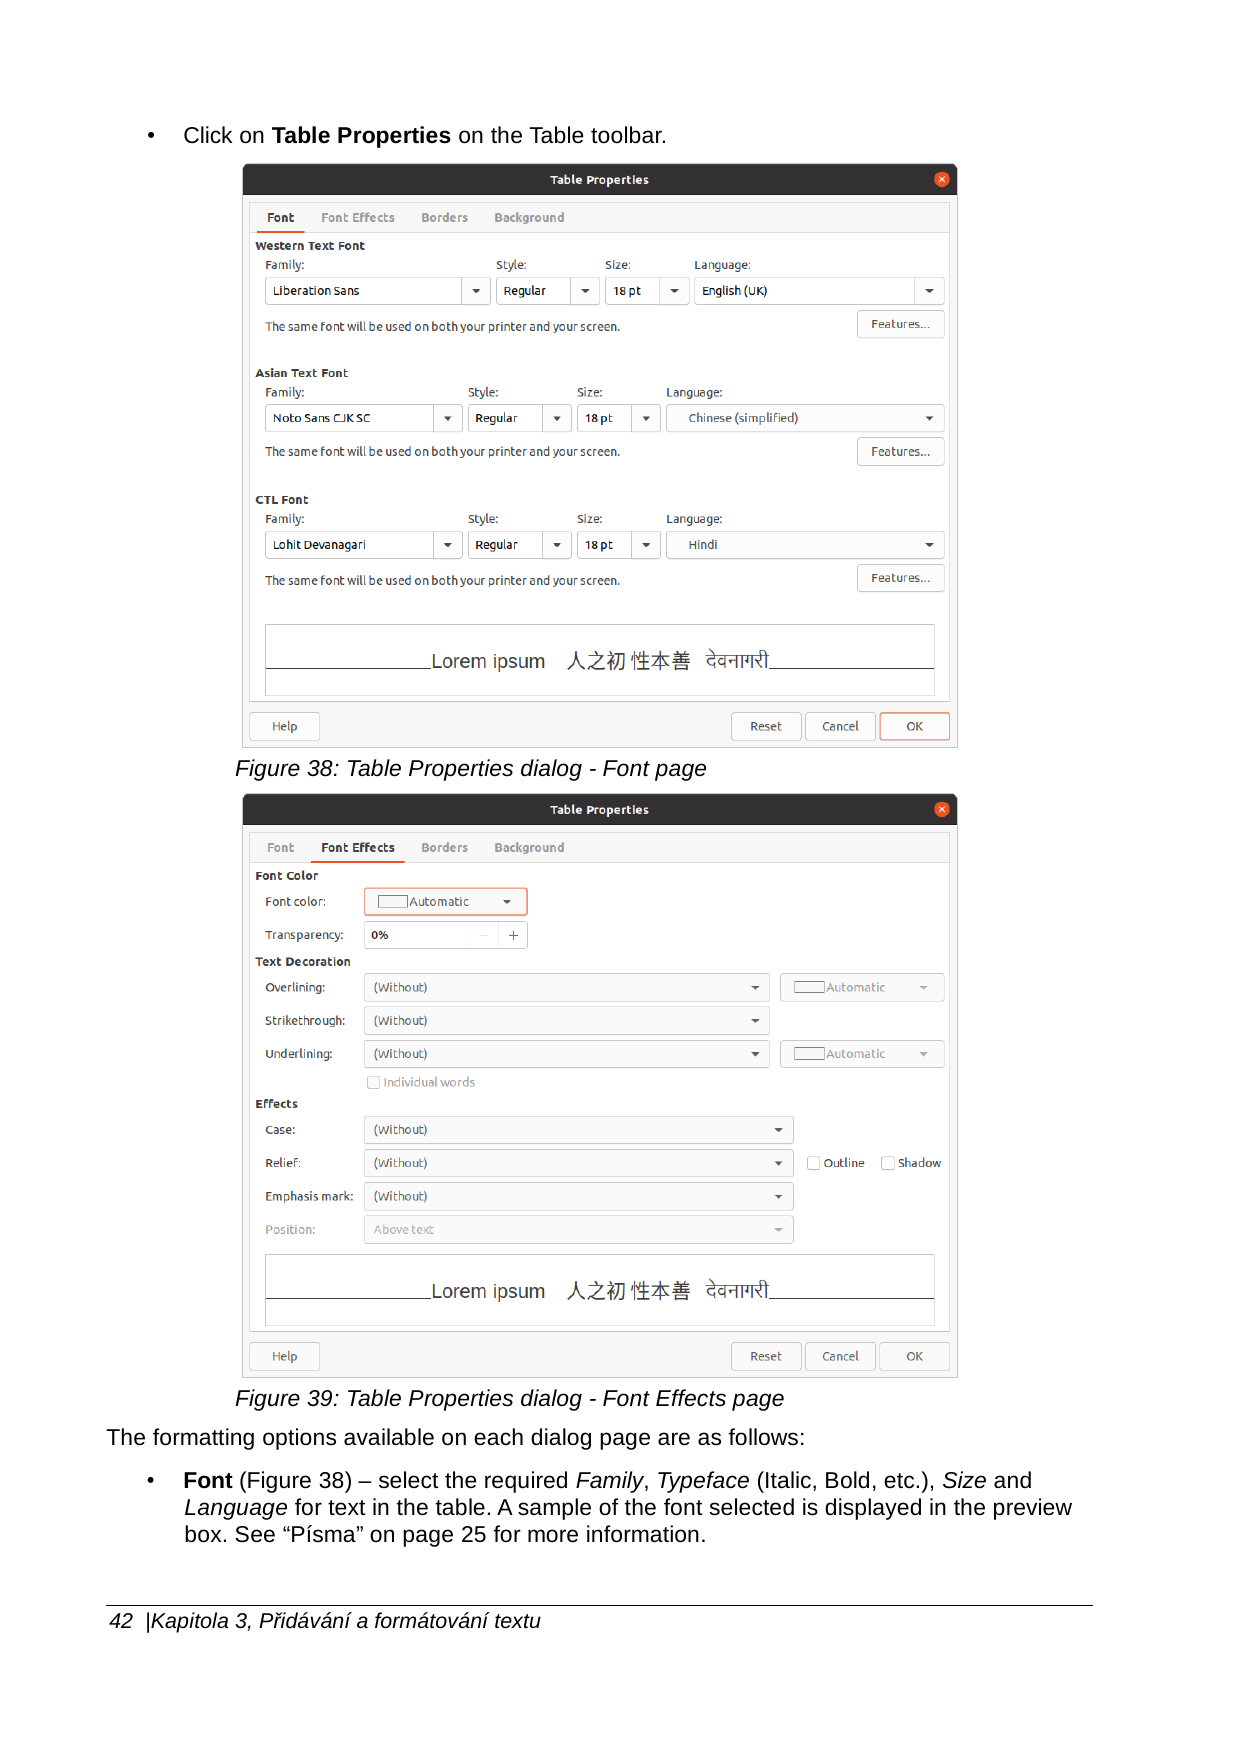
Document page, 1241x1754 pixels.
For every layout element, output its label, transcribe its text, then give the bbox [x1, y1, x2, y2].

list Font (Figure 38) – select the required Family, Typeface (Italic, Bold, etc.), Size and Language for text in the table. A sample of the font selected is displayed in the preview box. See “Fonts” on page 23 for more information. [144, 1463, 1093, 1550]
picture [234, 793, 964, 1385]
picture [234, 163, 964, 755]
list The formatting options available on each dialog page are as follows: [106, 1424, 1093, 1451]
text Figure 38: Table Properties dialog - Font page [235, 755, 964, 782]
text Figure 39: Table Properties dialog - Font Effects page [235, 1385, 964, 1412]
list Click on Table Properties on the Table toolbar. [144, 118, 1093, 151]
